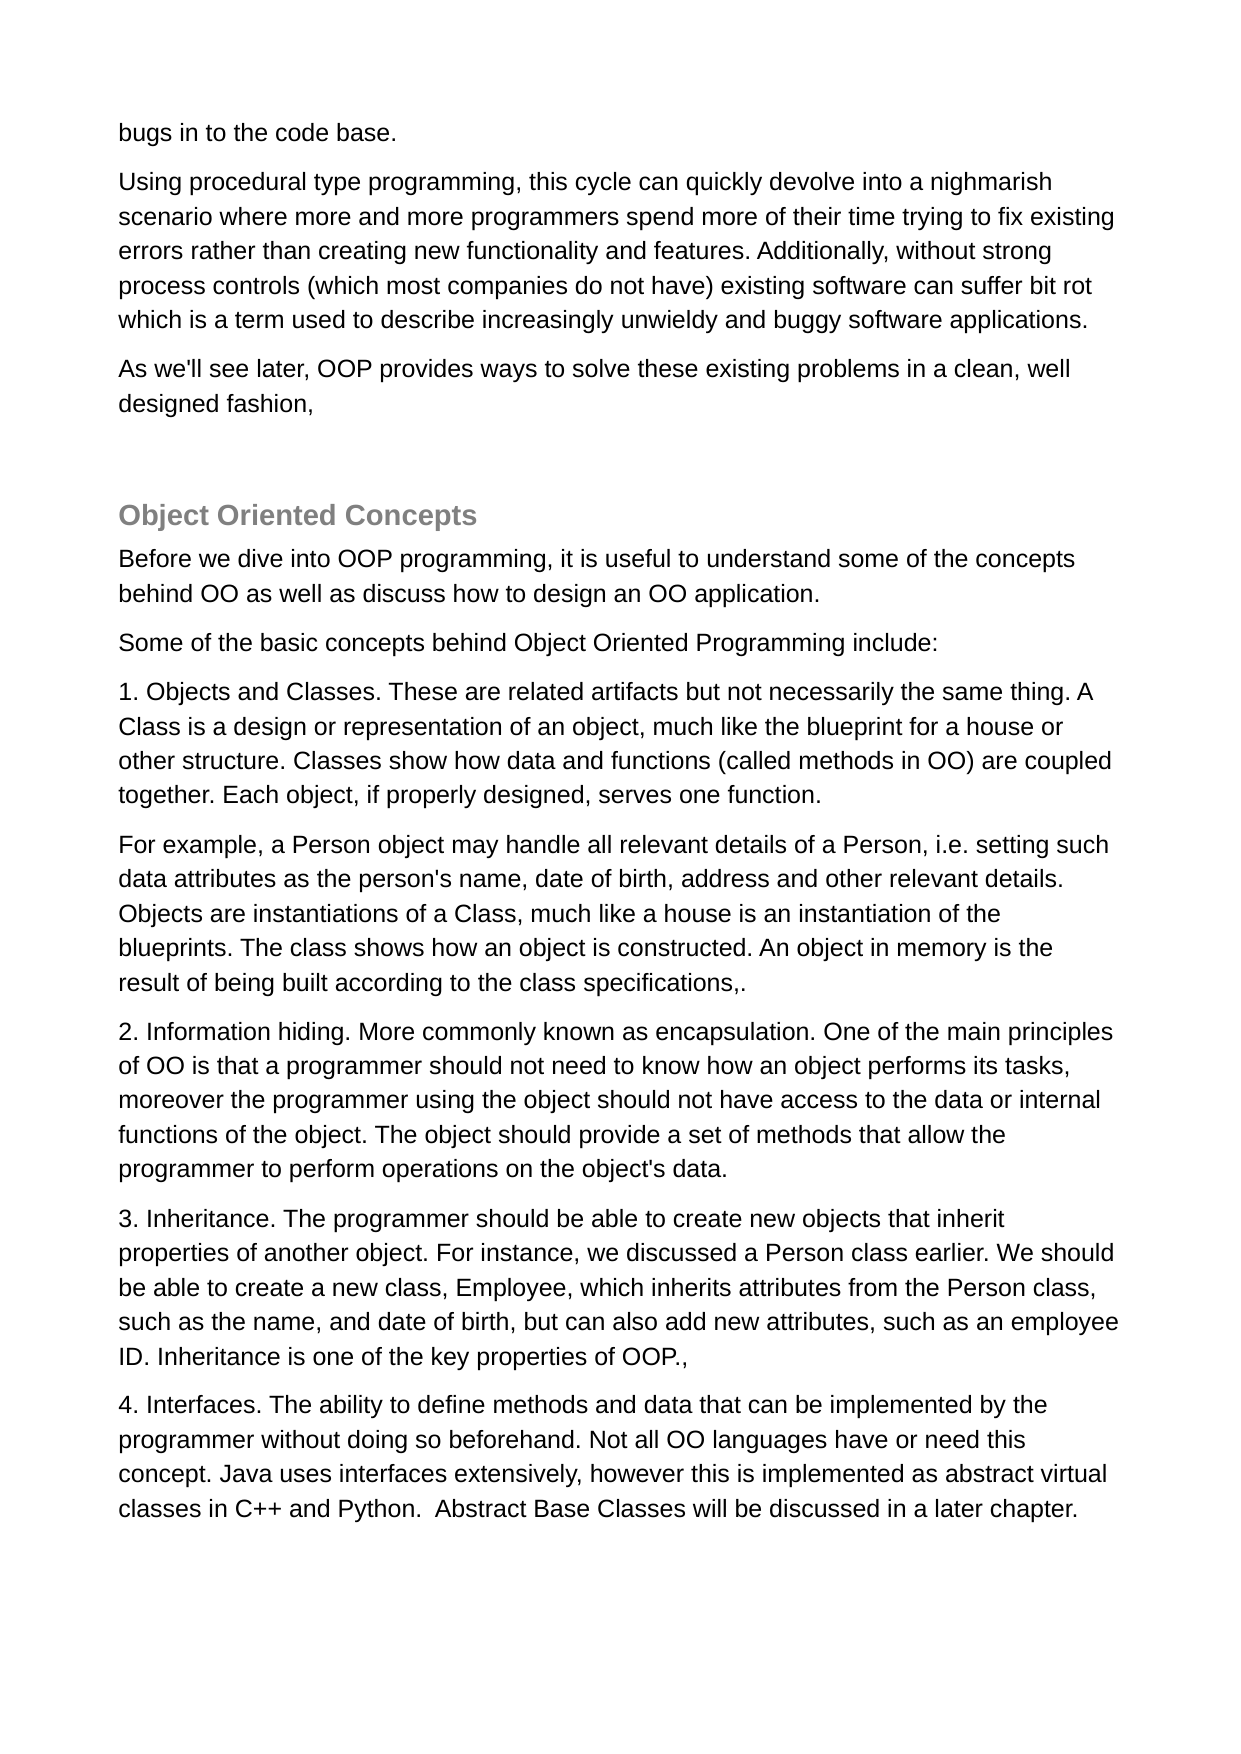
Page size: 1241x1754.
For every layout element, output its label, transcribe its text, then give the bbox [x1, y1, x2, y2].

text Before we dive into OOP programming, it is useful to understand some of the concepts behind OO as well as discuss how to design an OO application. [118, 544, 1122, 608]
subtitle Object Oriented Concepts [118, 498, 1122, 532]
text bugs in to the code base. [118, 118, 1122, 147]
text 1. Objects and Classes. These are related artifacts but not necessarily the same thing. A Class is a design or representation of an object, much like the blueprint for a house or other structure. Classes show how data and functions (called methods in OO) are coupled together. Each object, if properly designed, serves one function. [118, 677, 1122, 809]
text Using procedural type programming, this cycle can quickly devolve into a nighmarish scenario where more and more programmers spend more of their time trying to fix existing errors rather than creating new functionality and features. Additionally, without strong process controls (which most companies do not have) existing software can suffer bit rot which is a term used to describe increasingly unwieldy and buggy software applications. [118, 167, 1122, 334]
text 4. Interfaces. The ability to define methods and data that can be implemented by the programmer without doing so beforehand. Not all OO languages have or need this concept. Java uses interfaces extensively, however this is implemented as abstract virtual classes in C++ and Python. Abstract Base Classes will be discussed in a later chapter. [118, 1391, 1122, 1523]
text 2. Information hiding. More commonly known as encapsulation. One of the main principles of OO is that a programmer should not need to know how an object performs its tasks, moreover the programmer using the object should not have access to the data or internal functions of the object. The object should provide a set of methods that allow the programmer to perform operations on the object's data. [118, 1017, 1122, 1183]
text As we'll see later, OOP provides ways to solve these existing problems in a clean, well designed fashion, [118, 354, 1122, 417]
text Some of the basic concepts behind Object Oriented Programming include: [118, 628, 1122, 657]
text For example, a Person object may handle all relevant details of a Person, i.e. setting such data attributes as the person's name, date of birth, address and other relevant details. Objects are instantiations of a Class, much like a house is an instantiation of the blueprints. The class shows how an object is constructed. An object in memory is the result of being built according to the class specifications,. [118, 829, 1122, 996]
text 3. Inheritance. The programmer should be able to create new objects that inherit properties of another object. For instance, we discussed a Person class earlier. We should be able to create a new class, Employee, which inherits attributes from the Person class, such as the name, and date of birth, but can also add new attributes, such as an employee ID. Inheritance is one of the key properties of OOP., [118, 1203, 1122, 1370]
